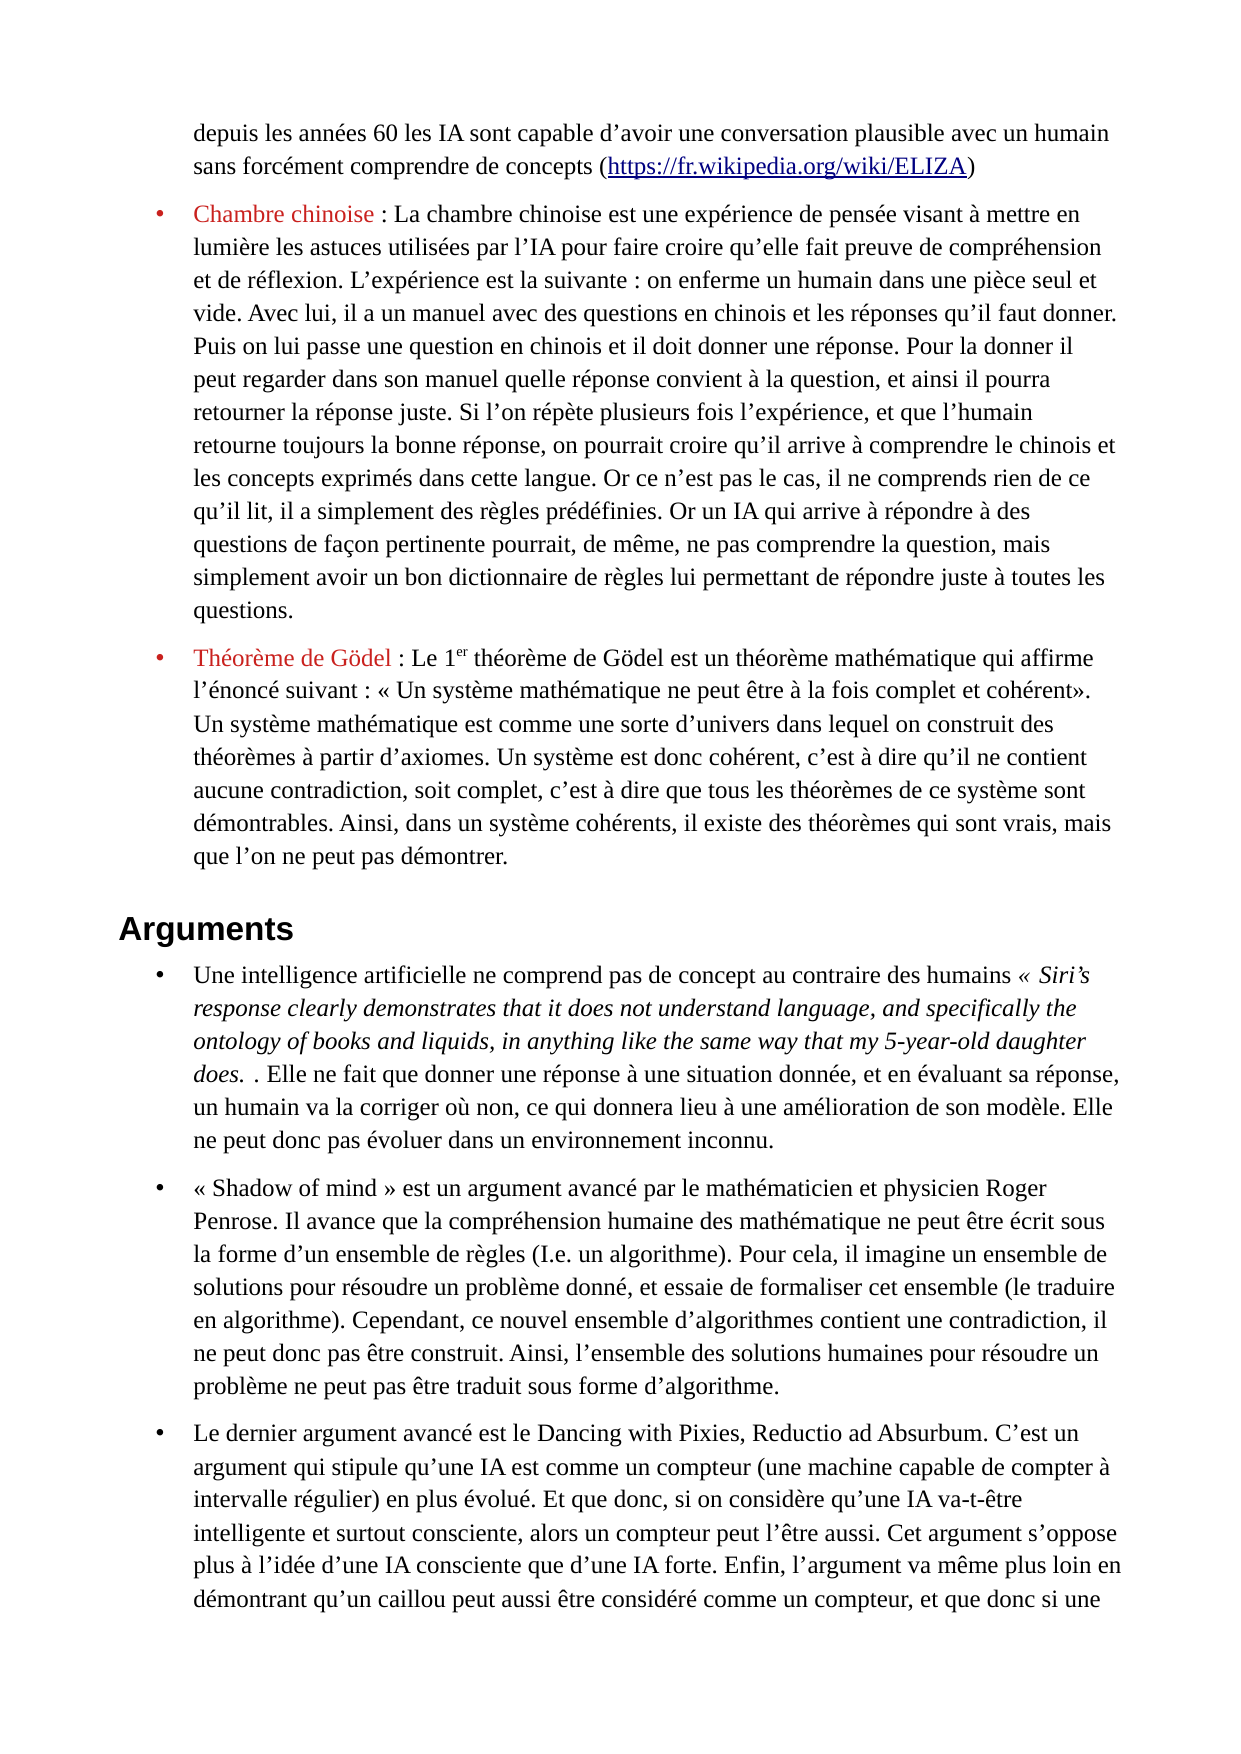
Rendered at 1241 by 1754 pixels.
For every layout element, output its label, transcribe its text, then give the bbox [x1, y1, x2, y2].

list « Shadow of mind » est un argument avancé par le mathématicien et physicien Roger Penrose. Il avance que la compréhension humaine des mathématique ne peut être écrit sous la forme d’un ensemble de règles (I.e. un algorithme). Pour cela, il imagine un ensemble de solutions pour résoudre un problème donné, et essaie de formaliser cet ensemble (le traduire en algorithme). Cependant, ce nouvel ensemble d’algorithmes contient une contradiction, il ne peut donc pas être construit. Ainsi, l’ensemble des solutions humaines pour résoudre un problème ne peut pas être traduit sous forme d’algorithme. [156, 1173, 1122, 1400]
list Théorème de Gödel : Le 1er théorème de Gödel est un théorème mathématique qui affirme l’énoncé suivant : « Un système mathématique ne peut être à la fois complet et cohérent». Un système mathématique est comme une sorte d’univers dans lequel on construit des théorèmes à partir d’axiomes. Un système est donc cohérent, c’est à dire qu’il ne contient aucune contradiction, soit complet, c’est à dire que tous les théorèmes de ce système sont démontrables. Ainsi, dans un système cohérents, il existe des théorèmes qui sont vrais, mais que l’on ne peut pas démontrer. [156, 643, 1122, 869]
list depuis les années 60 les IA sont capable d’avoir une conversation plausible avec un humain sans forcément comprendre de concepts (https://fr.wikipedia.org/wiki/ELIZA) [156, 118, 1122, 180]
subtitle Arguments [118, 909, 1122, 948]
list Une intelligence artificielle ne comprend pas de concept au contraire des humains « Siri’s response clearly demonstrates that it does not understand language, and specifically the ontology of books and liquids, in anything like the same way that my 5-year-old daughter does. . Elle ne fait que donner une réponse à une situation donnée, et en évaluant sa réponse, un humain va la corriger où non, ce qui donnera lieu à une amélioration de son modèle. Elle ne peut donc pas évoluer dans un environnement inconnu. [156, 960, 1122, 1154]
list Chambre chinoise : La chambre chinoise est une expérience de pensée visant à mettre en lumière les astuces utilisées par l’IA pour faire croire qu’elle fait preuve de compréhension et de réflexion. L’expérience est la suivante : on enferme un humain dans une pièce seul et vide. Avec lui, il a un manuel avec des questions en chinois et les réponses qu’il faut donner. Puis on lui passe une question en chinois et il doit donner une réponse. Pour la donner il peut regarder dans son manuel quelle réponse convient à la question, et ainsi il pourra retourner la réponse juste. Si l’on répète plusieurs fois l’expérience, et que l’humain retourne toujours la bonne réponse, on pourrait croire qu’il arrive à comprendre le chinois et les concepts exprimés dans cette langue. Or ce n’est pas le cas, il ne comprends rien de ce qu’il lit, il a simplement des règles prédéfinies. Or un IA qui arrive à répondre à des questions de façon pertinente pourrait, de même, ne pas comprendre la question, mais simplement avoir un bon dictionnaire de règles lui permettant de répondre juste à toutes les questions. [156, 199, 1122, 624]
list Le dernier argument avancé est le Dancing with Pixies, Reductio ad Absurbum. C’est un argument qui stipule qu’une IA est comme un compteur (une machine capable de compter à intervalle régulier) en plus évolué. Et que donc, si on considère qu’une IA va-t-être intelligente et surtout consciente, alors un compteur peut l’être aussi. Cet argument s’oppose plus à l’idée d’une IA consciente que d’une IA forte. Enfin, l’argument va même plus loin en démontrant qu’un caillou peut aussi être considéré comme un compteur, et que donc si une [156, 1418, 1122, 1612]
